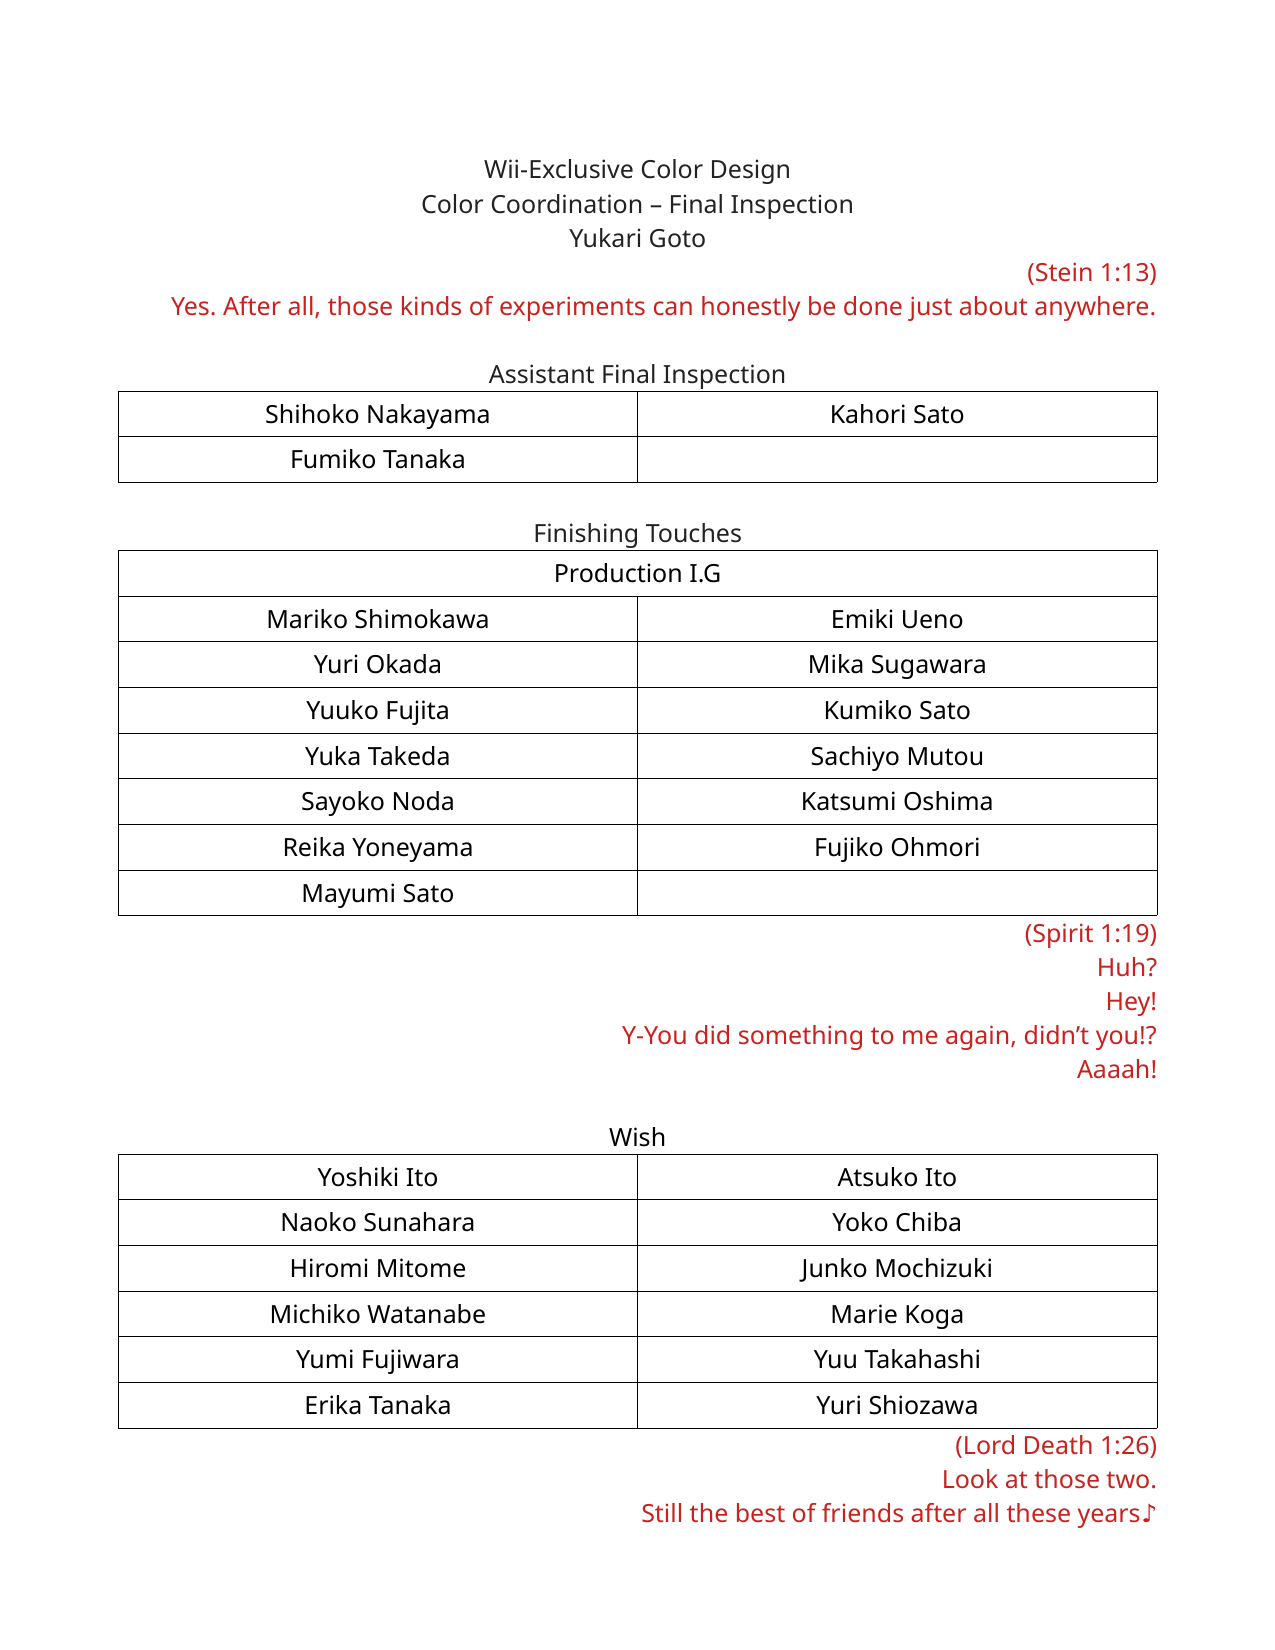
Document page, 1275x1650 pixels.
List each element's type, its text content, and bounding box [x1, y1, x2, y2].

text Still the best of friends after all these years♪ [118, 1496, 1157, 1530]
table_header Shihoko Nakayama [119, 392, 637, 436]
table_cell Yuri Okada [119, 642, 637, 687]
text (Spirit 1:19) [118, 916, 1157, 949]
text Huh? [118, 949, 1157, 983]
table_cell Katsumi Oshima [638, 779, 1157, 824]
table_cell Sachiyo Mutou [638, 734, 1157, 778]
text Yes. After all, those kinds of experiments can honestly be done just about anywhere. [118, 288, 1157, 322]
text Y-You did something to me again, didn’t you!? [118, 1017, 1157, 1051]
table_header Yoshiki Ito [119, 1155, 637, 1199]
table_cell Junko Mochizuki [638, 1246, 1157, 1291]
table_cell [638, 871, 1157, 915]
table_cell [638, 437, 1157, 482]
table_cell Fujiko Ohmori [638, 825, 1157, 869]
table_cell Yuu Takahashi [638, 1337, 1157, 1382]
text Wii-Exclusive Color Design [118, 152, 1157, 186]
table_cell Mariko Shimokawa [119, 597, 637, 641]
text Finishing Touches [118, 516, 1157, 550]
text (Lord Death 1:26) [118, 1429, 1157, 1462]
table_cell Yuri Shiozawa [638, 1383, 1157, 1427]
table_header Production I.G [119, 551, 1157, 596]
text Hey! [118, 983, 1157, 1017]
table_cell Yumi Fujiwara [119, 1337, 637, 1382]
table_cell Reika Yoneyama [119, 825, 637, 869]
text (Stein 1:13) [118, 254, 1157, 288]
text Look at those two. [118, 1462, 1157, 1496]
table_cell Fumiko Tanaka [119, 437, 637, 482]
text Assistant Final Inspection [118, 357, 1157, 391]
text Color Coordination – Final Inspection [118, 186, 1157, 220]
table_cell Sayoko Noda [119, 779, 637, 824]
table_cell Mayumi Sato [119, 871, 637, 915]
table_cell Michiko Watanabe [119, 1292, 637, 1336]
table_cell Yuuko Fujita [119, 688, 637, 733]
table_cell Yoko Chiba [638, 1200, 1157, 1245]
table_cell Yuka Takeda [119, 734, 637, 778]
table_header Atsuko Ito [638, 1155, 1157, 1199]
text Yukari Goto [118, 220, 1157, 254]
table_cell Emiki Ueno [638, 597, 1157, 641]
table_cell Marie Koga [638, 1292, 1157, 1336]
table_cell Hiromi Mitome [119, 1246, 637, 1291]
table_header Kahori Sato [638, 392, 1157, 436]
text Wish [118, 1119, 1157, 1154]
table_cell Kumiko Sato [638, 688, 1157, 733]
table_cell Erika Tanaka [119, 1383, 637, 1427]
table_cell Naoko Sunahara [119, 1200, 637, 1245]
text Aaaah! [118, 1051, 1157, 1086]
table_cell Mika Sugawara [638, 642, 1157, 687]
